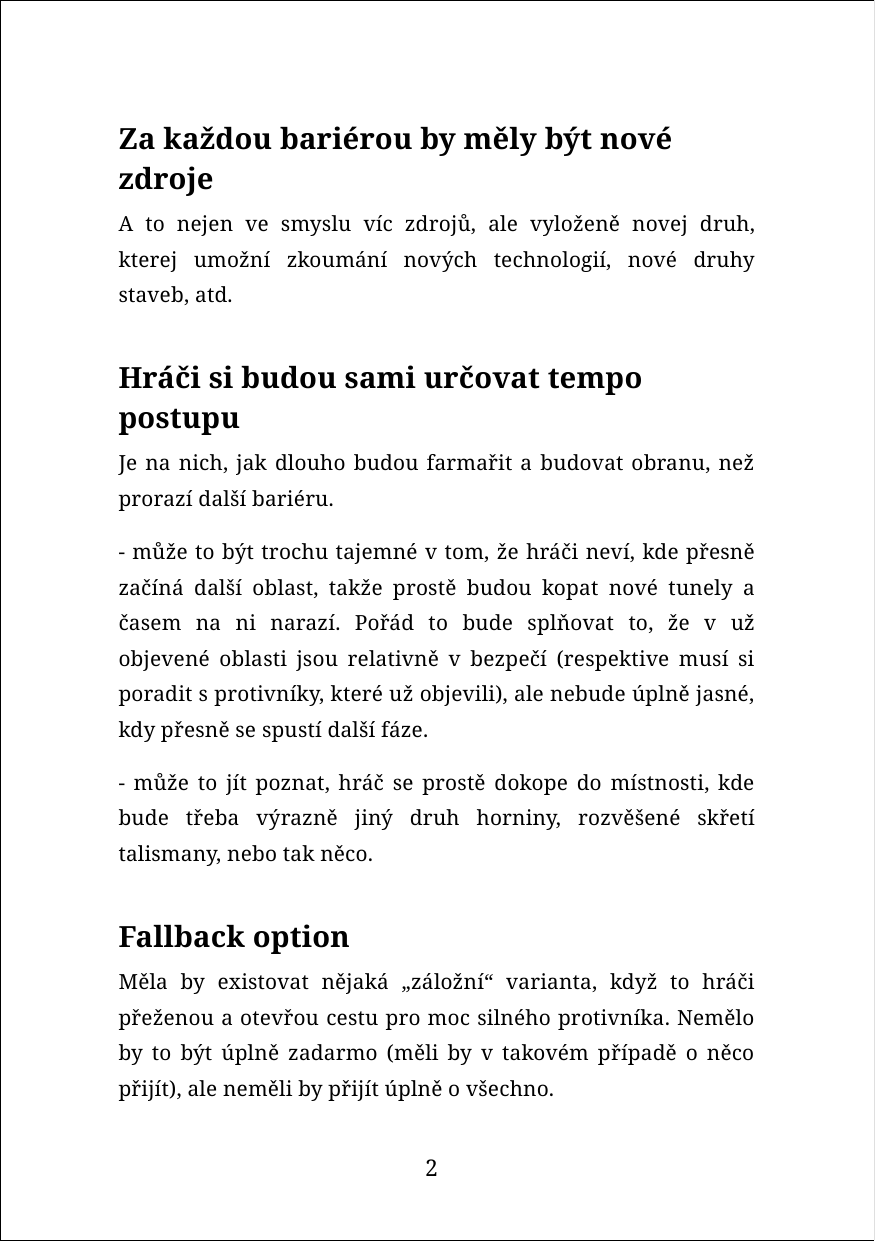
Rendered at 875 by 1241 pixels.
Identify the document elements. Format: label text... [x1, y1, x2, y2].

subtitle Fallback option [118, 916, 756, 956]
text Měla by existovat nějaká „záložní“ varianta, když to hráči přeženou a otevřou cestu pro moc silného protivníka. Nemělo by to být úplně zadarmo (měli by v takovém případě o něco přijít), ale neměli by přijít úplně o všechno. [118, 967, 756, 1102]
subtitle Hráči si budou sami určovat tempo postupu [118, 357, 756, 437]
text - může to jít poznat, hráč se prostě dokope do místnosti, kde bude třeba výrazně jiný druh horniny, rozvěšené skřetí talismany, nebo tak něco. [118, 768, 756, 867]
text Je na nich, jak dlouho budou farmařit a budovat obranu, než prorazí další bariéru. [118, 448, 756, 512]
text A to nejen ve smyslu víc zdrojů, ale vyloženě novej druh, kterej umožní zkoumání nových technologií, nové druhy staveb, atd. [118, 209, 756, 309]
subtitle Za každou bariérou by měly být nové zdroje [118, 118, 756, 198]
text - může to být trochu tajemné v tom, že hráči neví, kde přesně začíná další oblast, takže prostě budou kopat nové tunely a časem na ni narazí. Pořád to bude splňovat to, že v už objevené oblasti jsou relativně v bezpečí (respektive musí si poradit s protivníky, které už objevili), ale nebude úplně jasné, kdy přesně se spustí další fáze. [118, 537, 756, 743]
